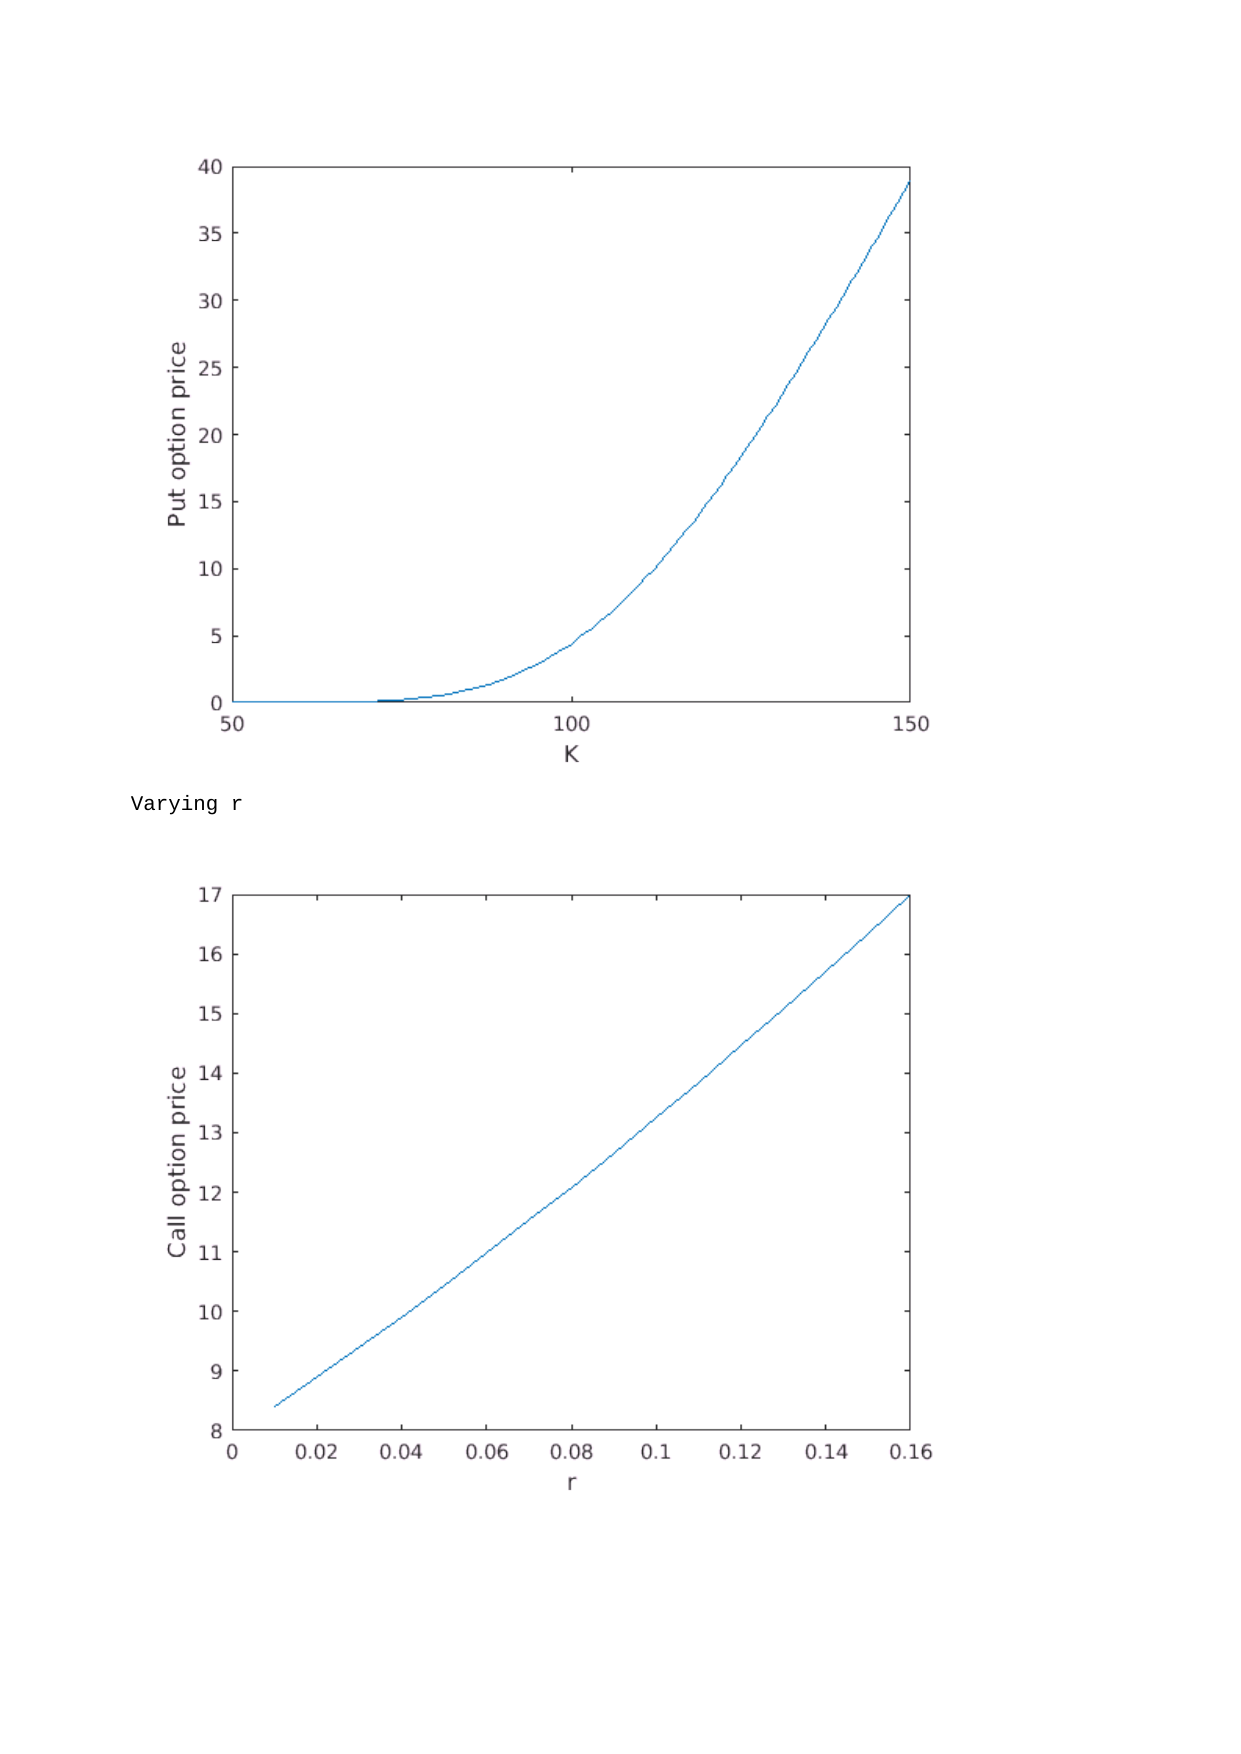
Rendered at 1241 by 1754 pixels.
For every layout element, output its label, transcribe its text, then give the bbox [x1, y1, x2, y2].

picture [118, 118, 994, 775]
text Varying r [118, 793, 1122, 817]
picture [118, 846, 994, 1503]
